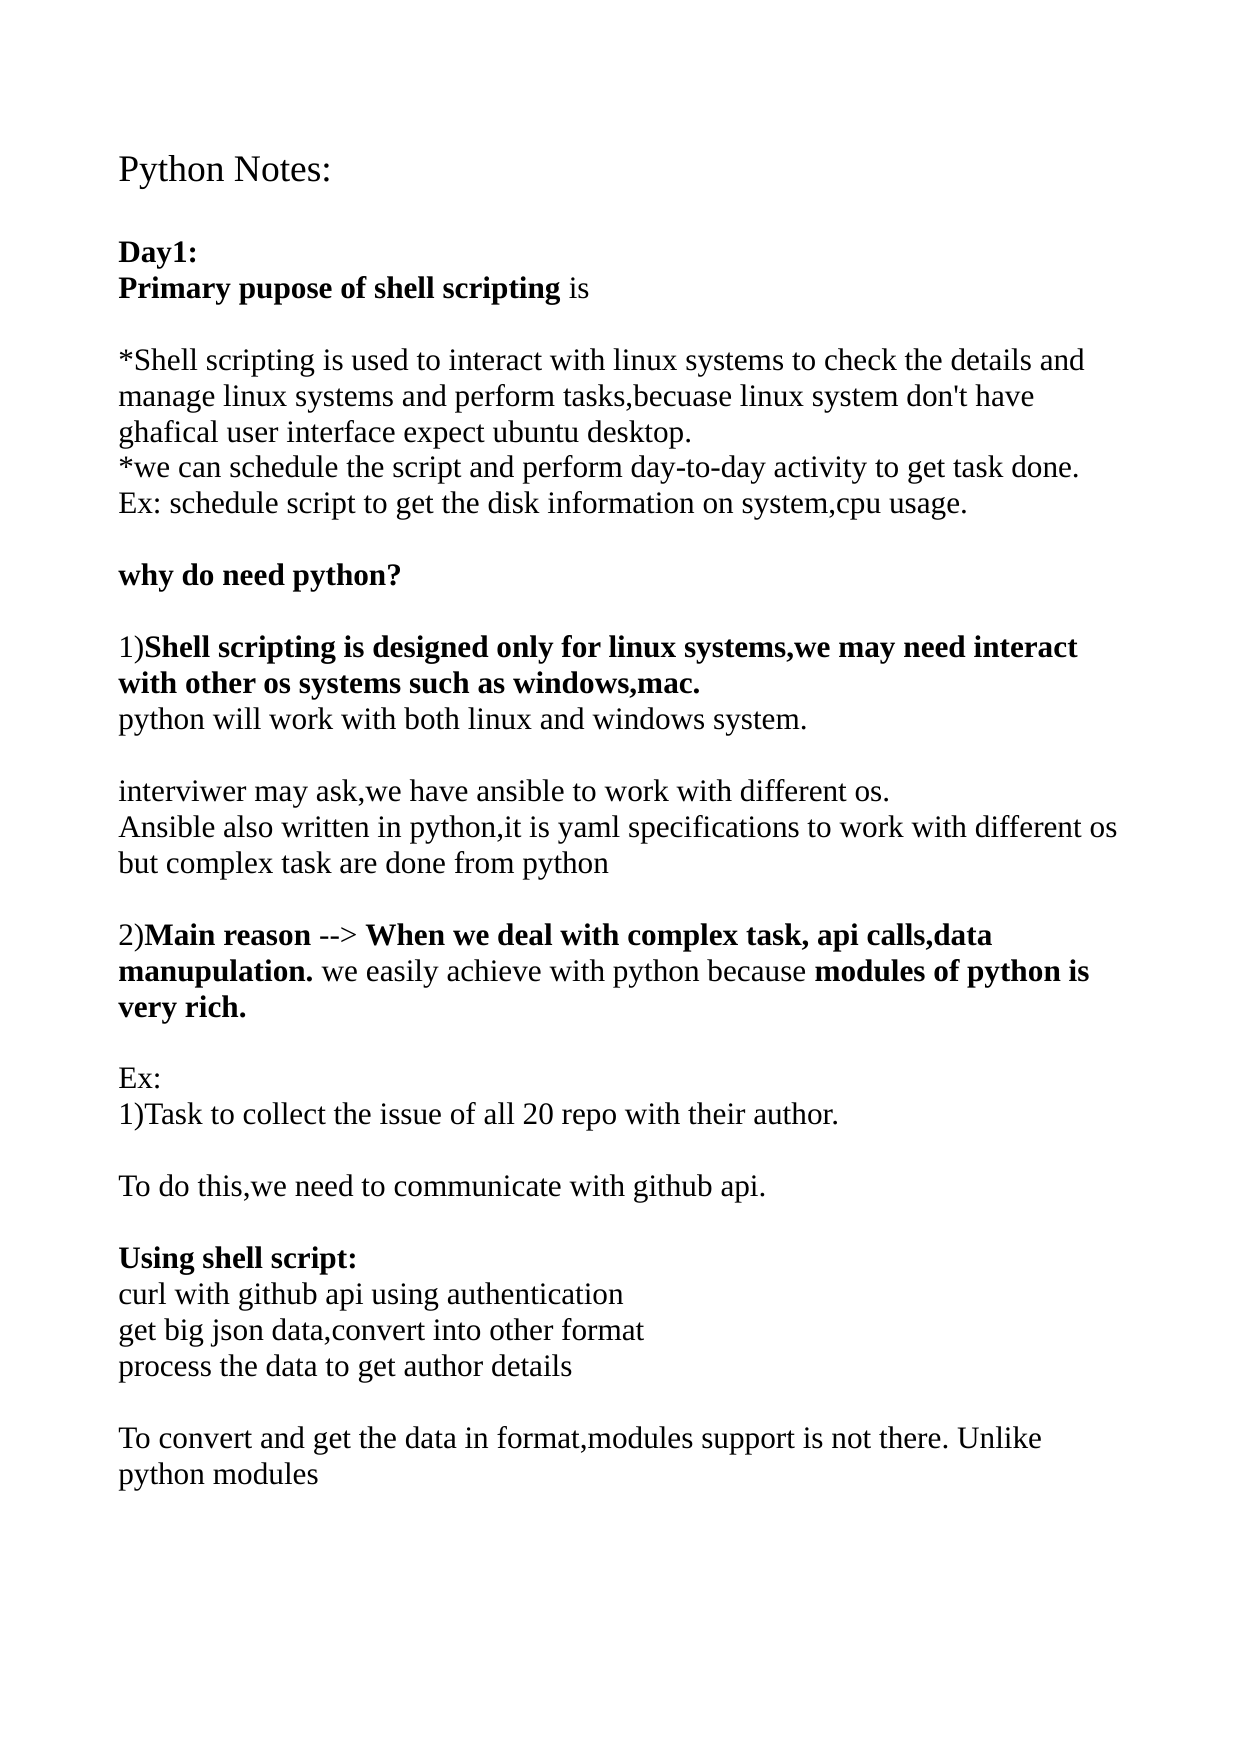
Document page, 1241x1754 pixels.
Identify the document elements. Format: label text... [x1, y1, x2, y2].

text Ansible also written in python,it is yaml specifications to work with different os but complex task are done from python [118, 808, 1122, 880]
text Python Notes: [118, 147, 1122, 190]
text Ex: schedule script to get the disk information on system,cpu usage. [118, 485, 1122, 521]
text Primary pupose of shell scripting is [118, 269, 1122, 305]
text get big json data,convert into other format [118, 1311, 1122, 1347]
text curl with github api using authentication [118, 1275, 1122, 1311]
text process the data to get author details [118, 1347, 1122, 1383]
text 2)Main reason --> When we deal with complex task, api calls,data manupulation. we easily achieve with python because modules of python is very rich. [118, 916, 1122, 1024]
text why do need python? [118, 557, 1122, 592]
text Ex: [118, 1060, 1122, 1096]
text Day1: [118, 233, 1122, 269]
text 1)Task to collect the issue of all 20 repo with their author. [118, 1096, 1122, 1132]
text python will work with both linux and windows system. [118, 700, 1122, 736]
text interviwer may ask,we have ansible to work with different os. [118, 772, 1122, 808]
text Using shell script: [118, 1239, 1122, 1275]
text To convert and get the data in format,modules support is not there. Unlike python modules [118, 1419, 1122, 1491]
text *Shell scripting is used to interact with linux systems to check the details and manage linux systems and perform tasks,becuase linux system don't have ghafical user interface expect ubuntu desktop. [118, 341, 1122, 449]
text To do this,we need to communicate with github api. [118, 1167, 1122, 1203]
text *we can schedule the script and perform day-to-day activity to get task done. [118, 449, 1122, 485]
text 1)Shell scripting is designed only for linux systems,we may need interact with other os systems such as windows,mac. [118, 628, 1122, 700]
